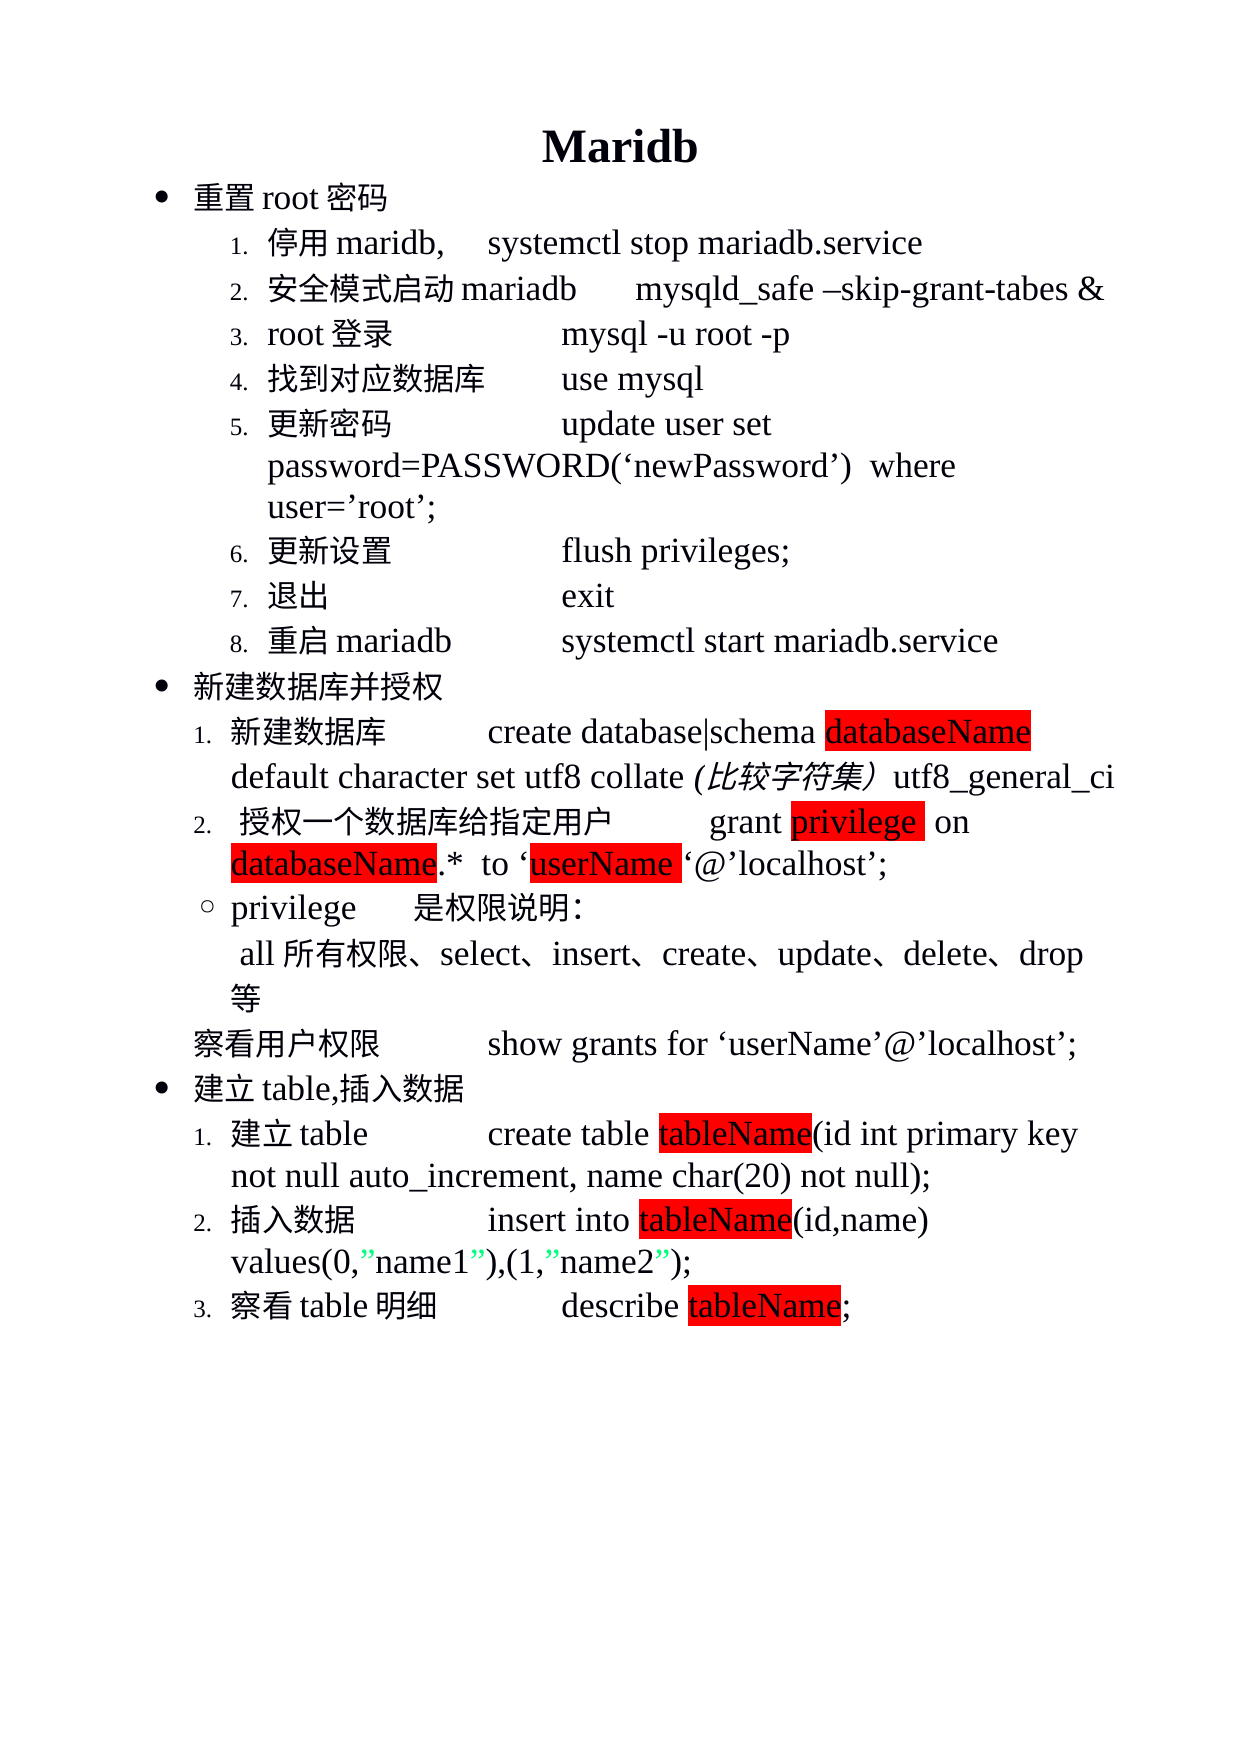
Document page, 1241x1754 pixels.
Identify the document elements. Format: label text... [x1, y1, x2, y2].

text 察看用户权限 show grants for ‘userName’@’localhost’; [193, 1019, 1122, 1064]
list 建立table create table tableName(id int primary key not null auto_increment, name char(20) not null); [193, 1109, 1122, 1196]
list 插入数据 insert into tableName(id,name) values(0,”name1”),(1,”name2”); [193, 1196, 1122, 1282]
list 更新设置 flush privileges; [229, 526, 1122, 571]
list 更新密码 update user set password=PASSWORD(‘newPassword’) where user=’root’; [229, 399, 1122, 526]
list 安全模式启动mariadb mysqld_safe –skip-grant-tabes & [229, 264, 1122, 309]
list 授权一个数据库给指定用户 grant privilege on databaseName.* to ‘userName ‘@’localhost’; [193, 797, 1122, 883]
list root登录 mysql -u root -p [229, 309, 1122, 354]
text all 所有权限、select、insert、create、update、delete、drop 等 [231, 929, 1122, 1019]
list 建立table,插入数据 [156, 1064, 1122, 1109]
list 重置root密码 [156, 173, 1122, 218]
list 新建数据库 create database|schema databaseName default character set utf8 collate (比较字符集）utf8_general_ci [193, 707, 1122, 797]
list 重启mariadb systemctl start mariadb.service [229, 617, 1122, 662]
list 新建数据库并授权 [156, 662, 1122, 707]
list 察看table明细 describe tableName; [193, 1282, 1122, 1327]
text Maridb [118, 118, 1122, 173]
list 退出 exit [229, 571, 1122, 617]
list privilege 是权限说明： [193, 883, 1122, 929]
list 找到对应数据库 use mysql [229, 354, 1122, 399]
list 停用maridb, systemctl stop mariadb.service [229, 218, 1122, 264]
